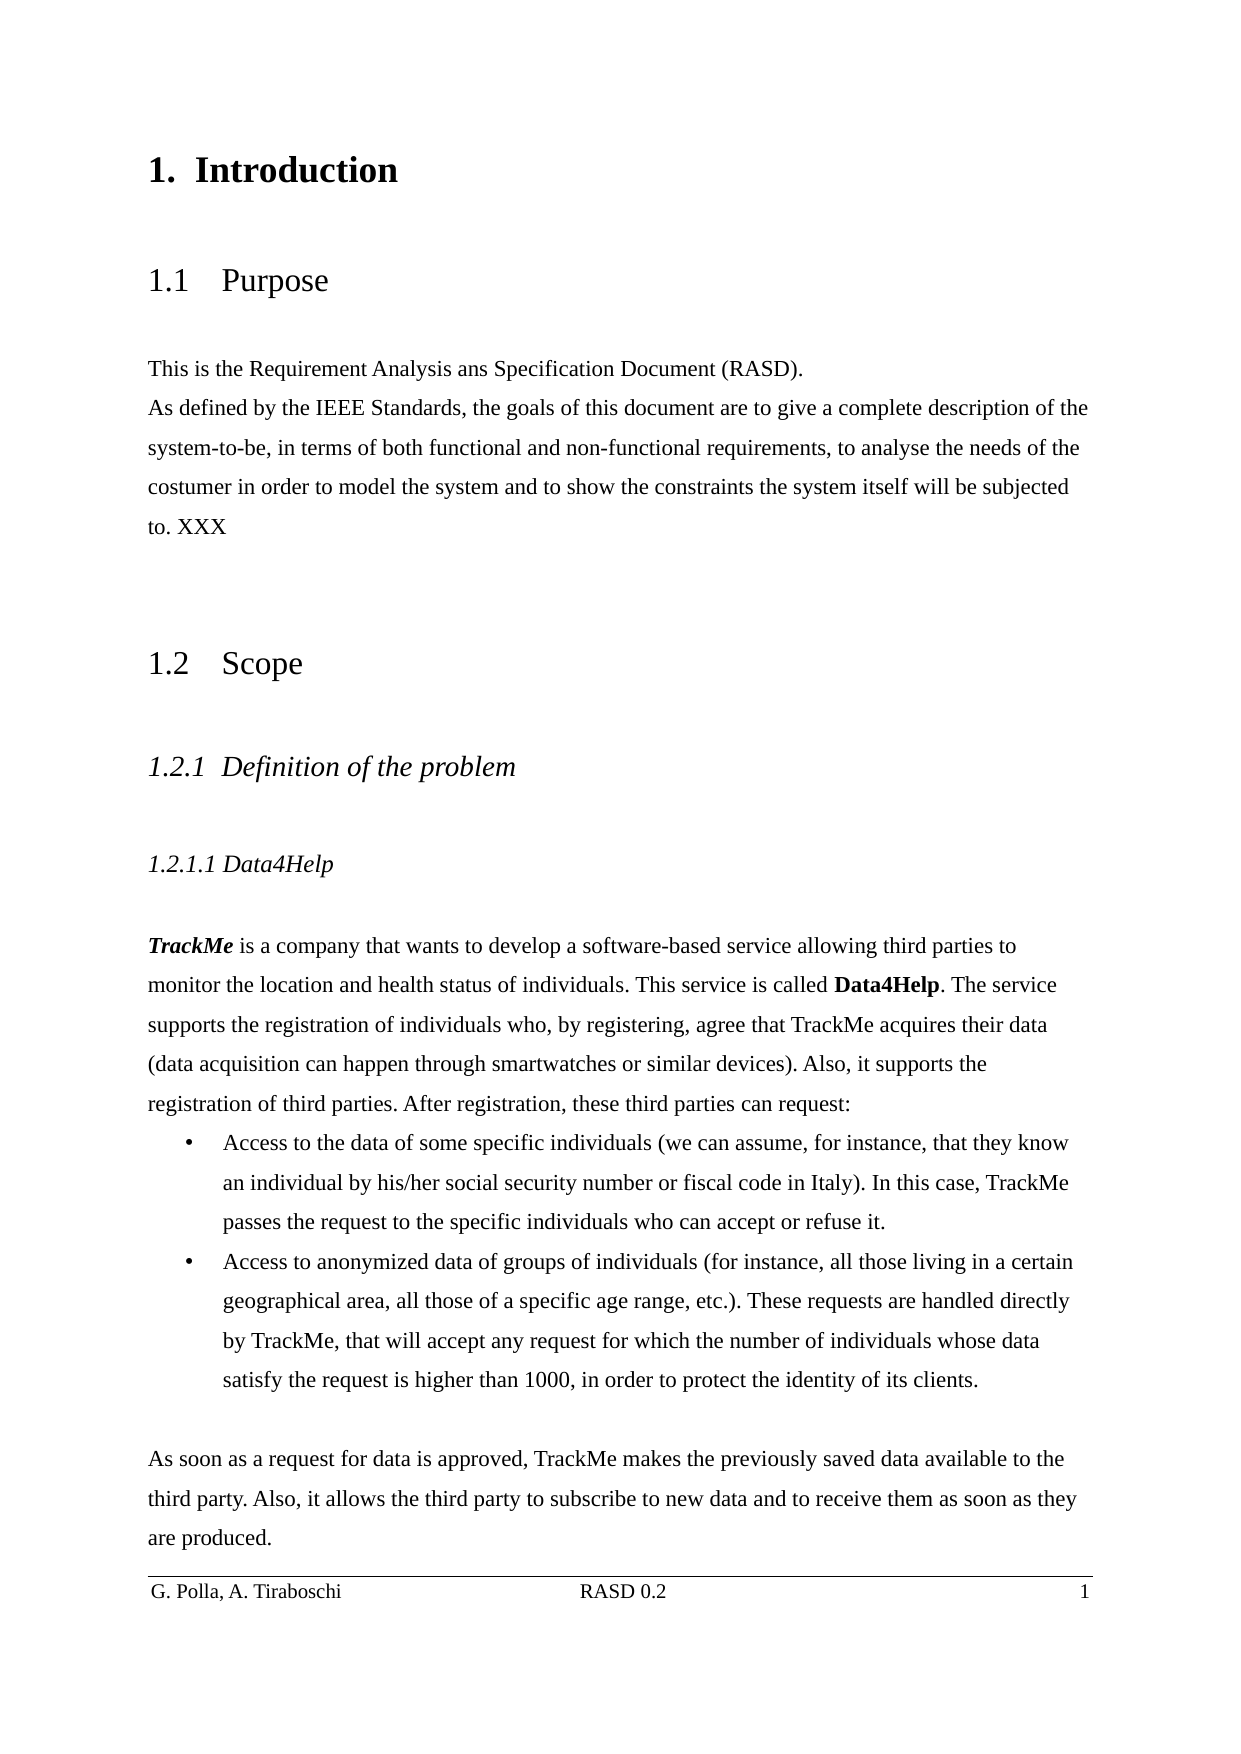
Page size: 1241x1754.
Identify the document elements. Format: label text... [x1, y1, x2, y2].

text As soon as a request for data is approved, TrackMe makes the previously saved data available to the third party. Also, it allows the third party to subscribe to new data and to receive them as soon as they are produced. [148, 1445, 1093, 1550]
text TrackMe is a company that wants to develop a software-based service allowing third parties to monitor the location and health status of individuals. This service is called Data4Help. The service supports the registration of individuals who, by registering, agree that TrackMe acquires their data [148, 892, 1093, 1037]
text 1.2 Scope 1.2.1 Definition of the problem [148, 595, 1093, 782]
text (data acquisition can happen through smartwatches or similar devices). Also, it supports the registration of third parties. After registration, these third parties can request: [148, 1050, 1093, 1116]
text 1.2.1.1 Data4Help [148, 849, 1093, 878]
text 1. Introduction 1.1 Purpose This is the Requirement Analysis ans Specification Document (RASD). As defined by the IEEE Standards, the goals of this document are to give a complete description of the system-to-be, in terms of both functional and non-functional requirements, to analyse the needs of the costumer in order to model the system and to show the constraints the system itself will be subjected to. XXX [148, 148, 1093, 539]
list Access to the data of some specific individuals (we can assume, for instance, that they know an individual by his/her social security number or fiscal code in Italy). In this case, TrackMe passes the request to the specific individuals who can accept or refuse it. [185, 1129, 1093, 1234]
list Access to anonymized data of groups of individuals (for instance, all those living in a certain geographical area, all those of a specific age range, etc.). These requests are handled directly by TrackMe, that will accept any request for which the number of individuals whose data satisfy the request is higher than 1000, in order to protect the identity of its clients. [185, 1248, 1093, 1392]
